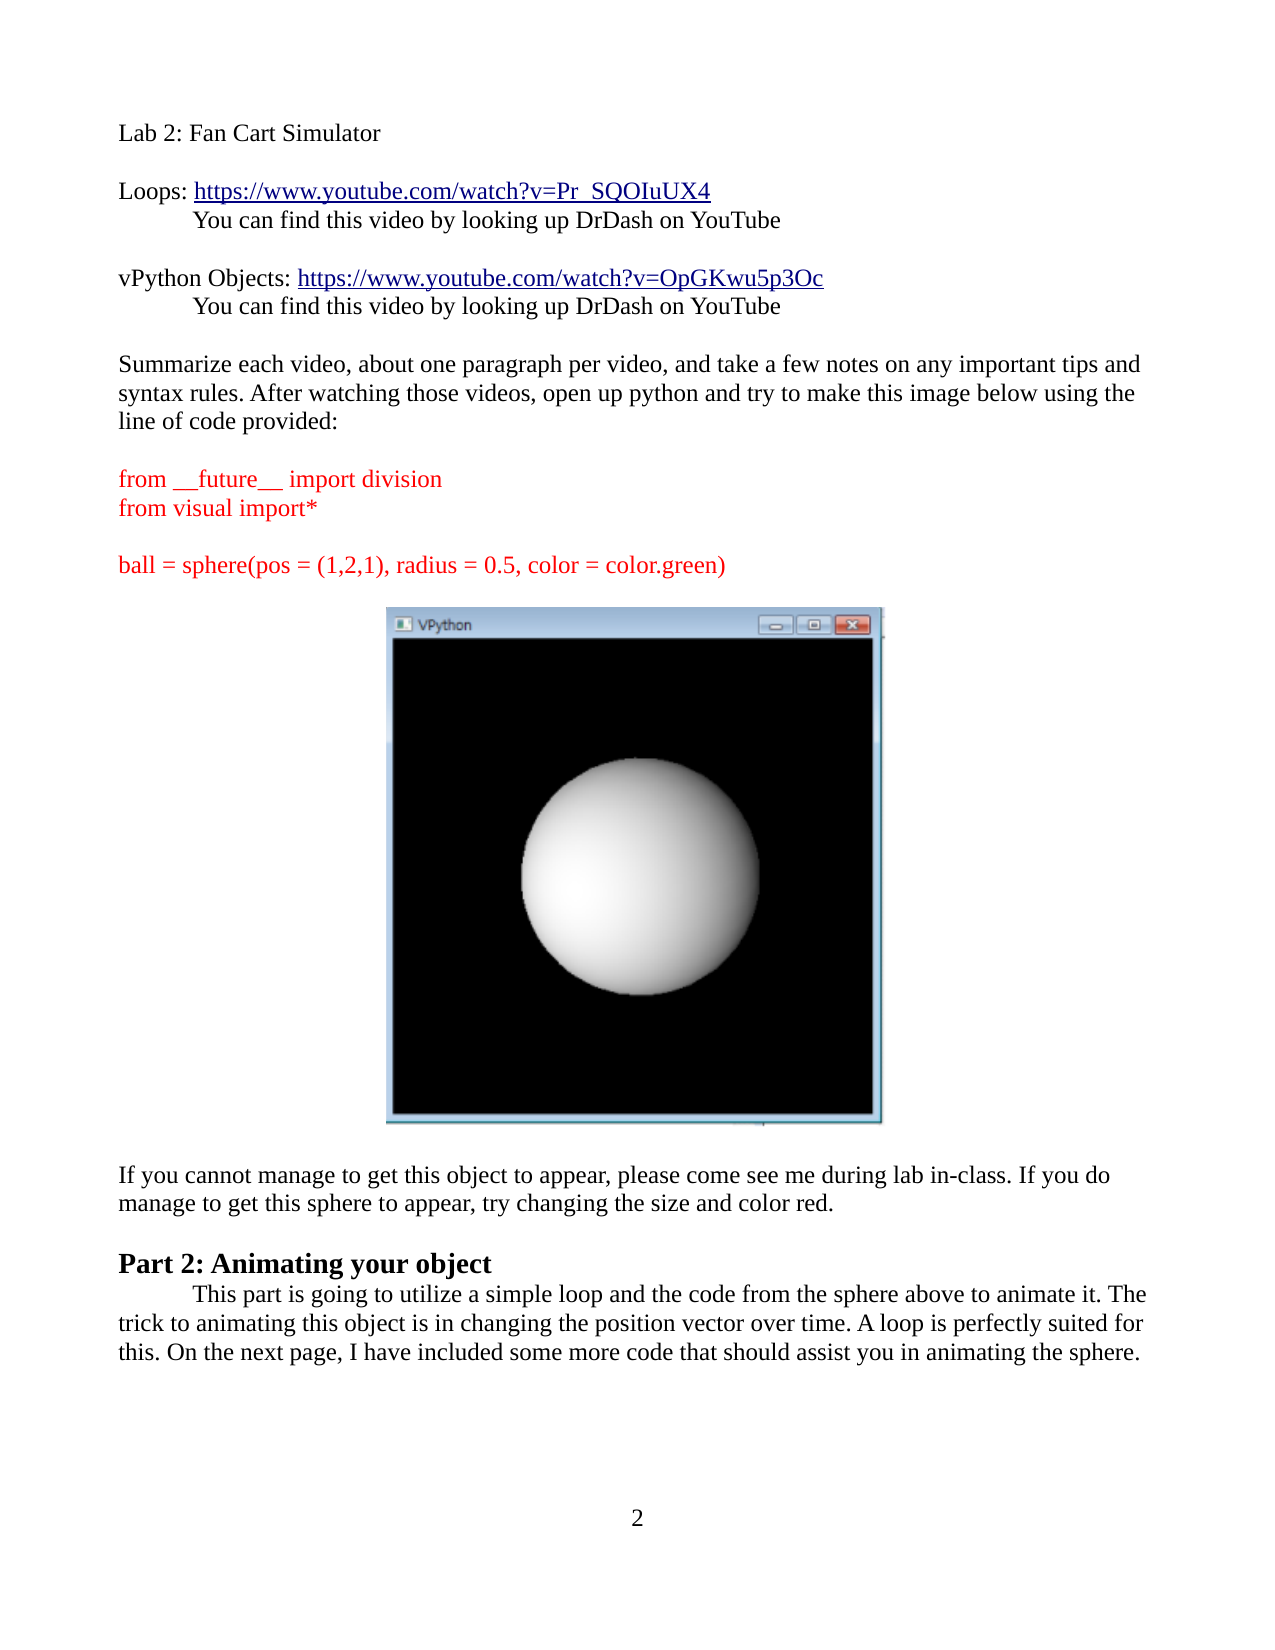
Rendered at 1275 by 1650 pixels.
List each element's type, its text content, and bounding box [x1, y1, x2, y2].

text vPython Objects: https://www.youtube.com/watch?v=OpGKwu5p3Oc [118, 263, 1157, 291]
text ball = sphere(pos = (1,2,1), radius = 0.5, color = color.green) [118, 550, 1157, 579]
text Loops: https://www.youtube.com/watch?v=Pr_SQOIuUX4 [118, 176, 1157, 205]
text This part is going to utilize a simple loop and the code from the sphere above to animate it. The trick to animating this object is in changing the position vector over time. A loop is perfectly suited for this. On the next page, I have included some more code that should assist you in animating the sphere. [118, 1279, 1157, 1366]
picture [386, 607, 889, 1131]
text You can find this video by looking up DrDash on YouTube [118, 205, 1157, 234]
text from __future__ import division [118, 464, 1157, 493]
text Summarize each video, about one paragraph per video, and take a few notes on any important tips and syntax rules. After watching those videos, open up python and try to make this image below using the line of code provided: [118, 349, 1157, 435]
text You can find this video by looking up DrDash on YouTube [118, 291, 1157, 320]
text Part 2: Animating your object [118, 1246, 1157, 1279]
text If you cannot manage to get this object to appear, please come see me during lab in-class. If you do manage to get this sphere to appear, try changing the size and color red. [118, 1160, 1157, 1217]
text from visual import* [118, 493, 1157, 521]
